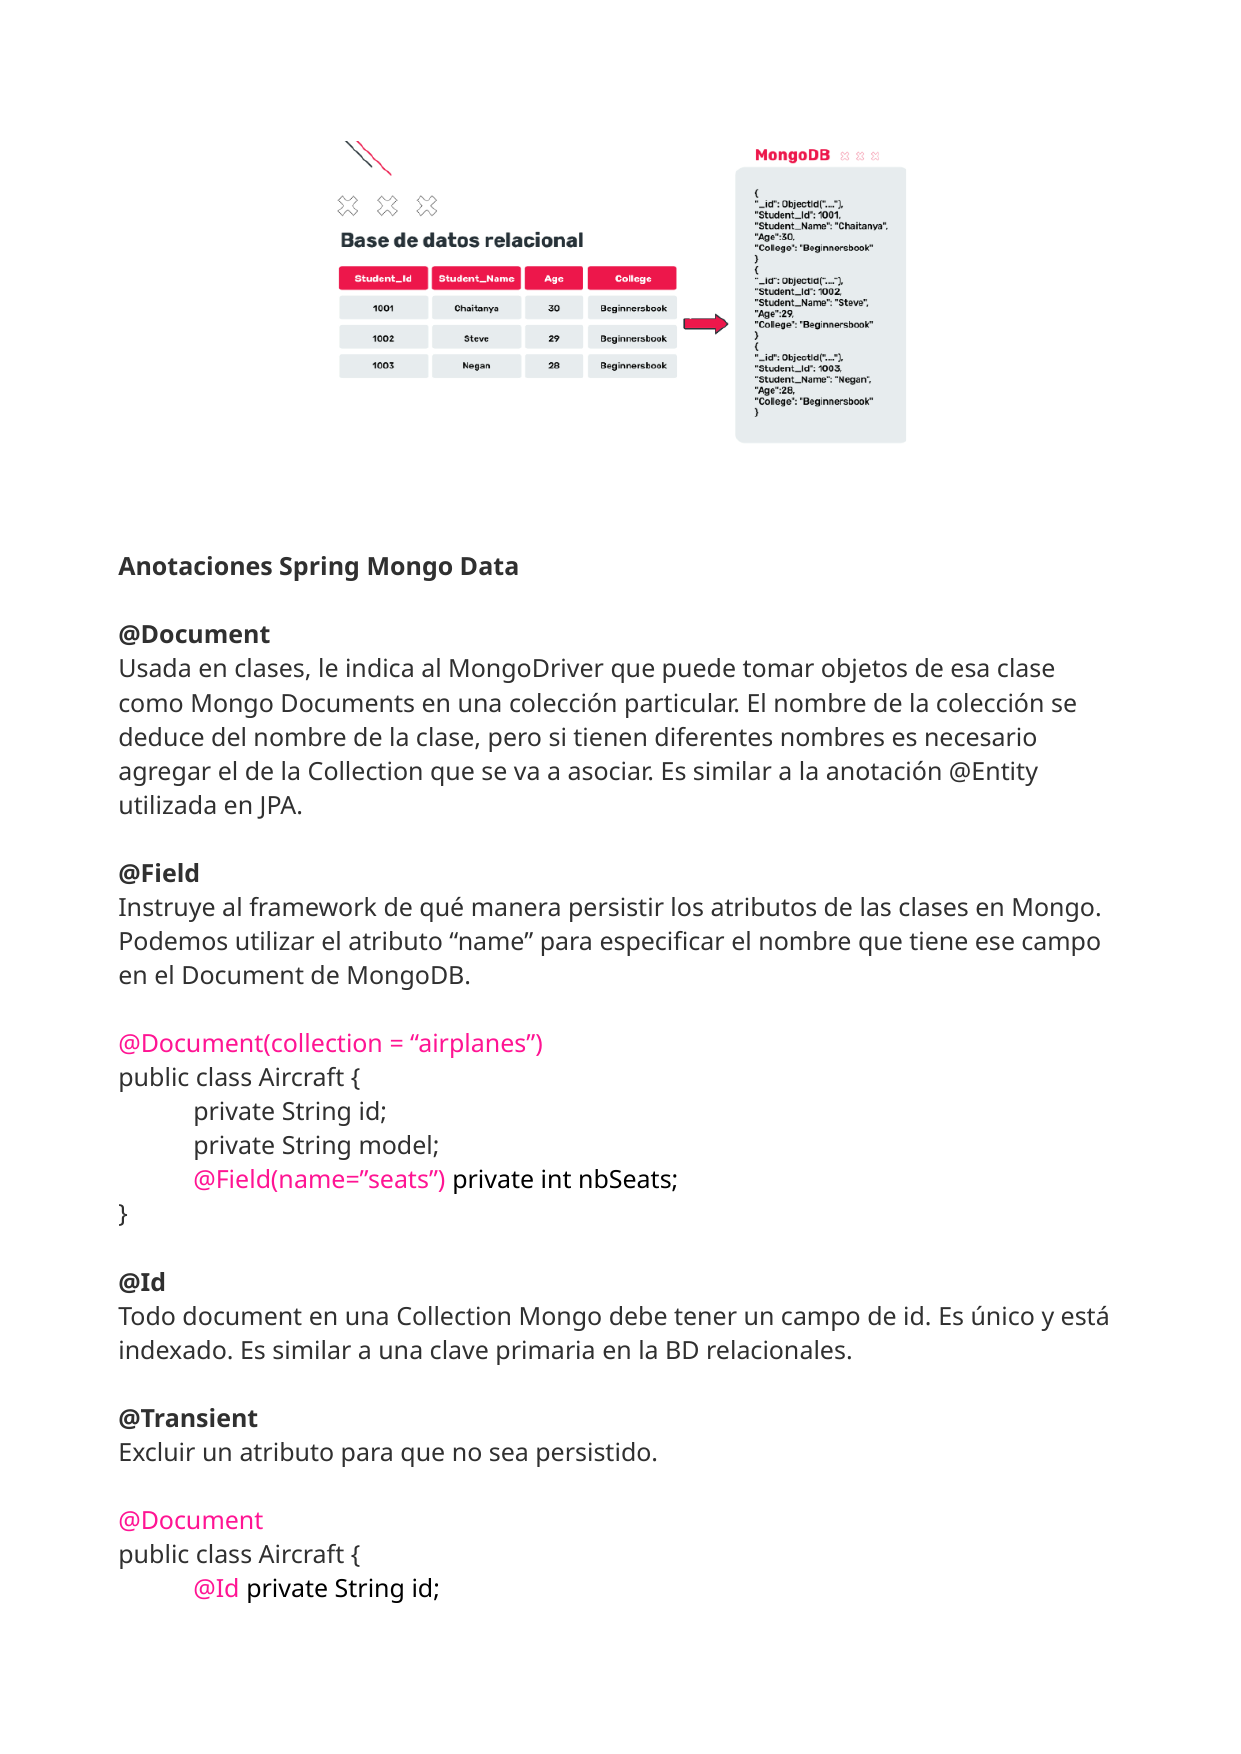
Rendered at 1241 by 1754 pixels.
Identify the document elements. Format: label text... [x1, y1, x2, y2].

text public class Aircraft { [118, 1060, 1122, 1094]
text Anotaciones Spring Mongo Data [118, 549, 1122, 583]
text Instruye al framework de qué manera persistir los atributos de las clases en Mongo. Podemos utilizar el atributo “name” para especificar el nombre que tiene ese campo en el Document de MongoDB. [118, 889, 1122, 992]
text Usada en clases, le indica al MongoDriver que puede tomar objetos de esa clase como Mongo Documents en una colección particular. El nombre de la colección se deduce del nombre de la clase, pero si tienen diferentes nombres es necesario agregar el de la Collection que se va a asociar. Es similar a la anotación @Entity utilizada en JPA. [118, 651, 1122, 821]
text @Transient [118, 1401, 1122, 1434]
text @Document [118, 617, 1122, 651]
text @Field(name=”seats”) private int nbSeats; [118, 1162, 1122, 1196]
picture [334, 141, 907, 446]
text public class Aircraft { [118, 1537, 1122, 1571]
text private String id; [118, 1094, 1122, 1128]
text private String model; [118, 1128, 1122, 1162]
text @Document(collection = “airplanes”) [118, 1026, 1122, 1060]
text Excluir un atributo para que no sea persistido. [118, 1434, 1122, 1469]
text @Id private String id; [118, 1571, 1122, 1605]
text Todo document en una Collection Mongo debe tener un campo de id. Es único y está indexado. Es similar a una clave primaria en la BD relacionales. [118, 1298, 1122, 1366]
text } [118, 1196, 1122, 1230]
text @Id [118, 1264, 1122, 1298]
text @Document [118, 1503, 1122, 1537]
text @Field [118, 856, 1122, 889]
